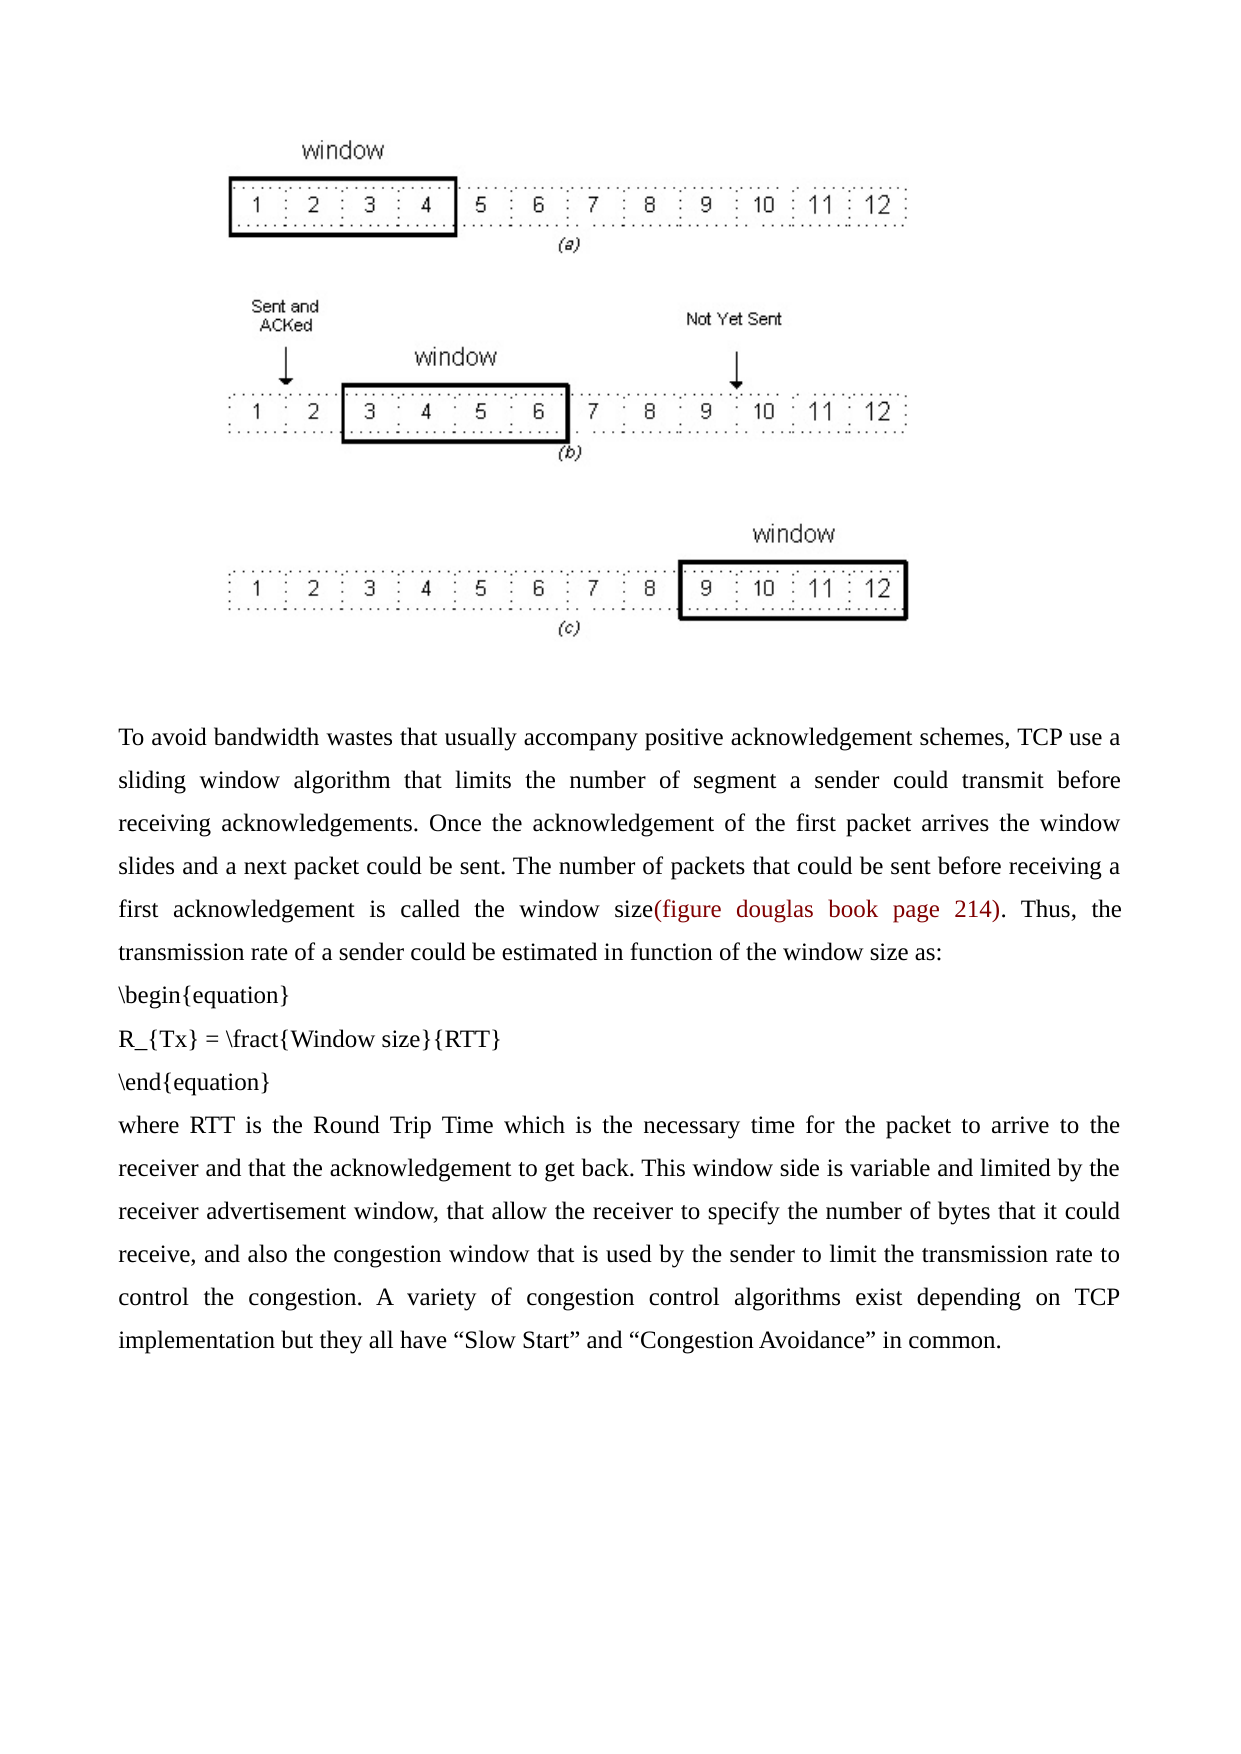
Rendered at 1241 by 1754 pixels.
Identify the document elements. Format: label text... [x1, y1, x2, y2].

text \begin{equation} [118, 981, 1122, 1009]
text \end{equation} [118, 1067, 1122, 1096]
text R_{Tx} = \fract{Window size}{RTT} [118, 1024, 1122, 1052]
text To avoid bandwidth wastes that usually accompany positive acknowledgement schemes, TCP use a sliding window algorithm that limits the number of segment a sender could transmit before receiving acknowledgements. Once the acknowledgement of the first packet arrives the window slides and a next packet could be sent. The number of packets that could be sent before receiving a first acknowledgement is called the window size(figure douglas book page 214). Thus, the transmission rate of a sender could be estimated in function of the window size as: [118, 722, 1122, 966]
text where RTT is the Round Trip Time which is the necessary time for the packet to arrive to the receiver and that the acknowledgement to get back. This window side is variable and limited by the receiver advertisement window, that allow the receiver to specify the number of bytes that it could receive, and also the congestion window that is used by the sender to limit the transmission rate to control the congestion. A variety of congestion control algorithms exist depending on TCP implementation but they all have “Slow Start” and “Congestion Avoidance” in common. [118, 1110, 1122, 1354]
picture [215, 129, 910, 654]
